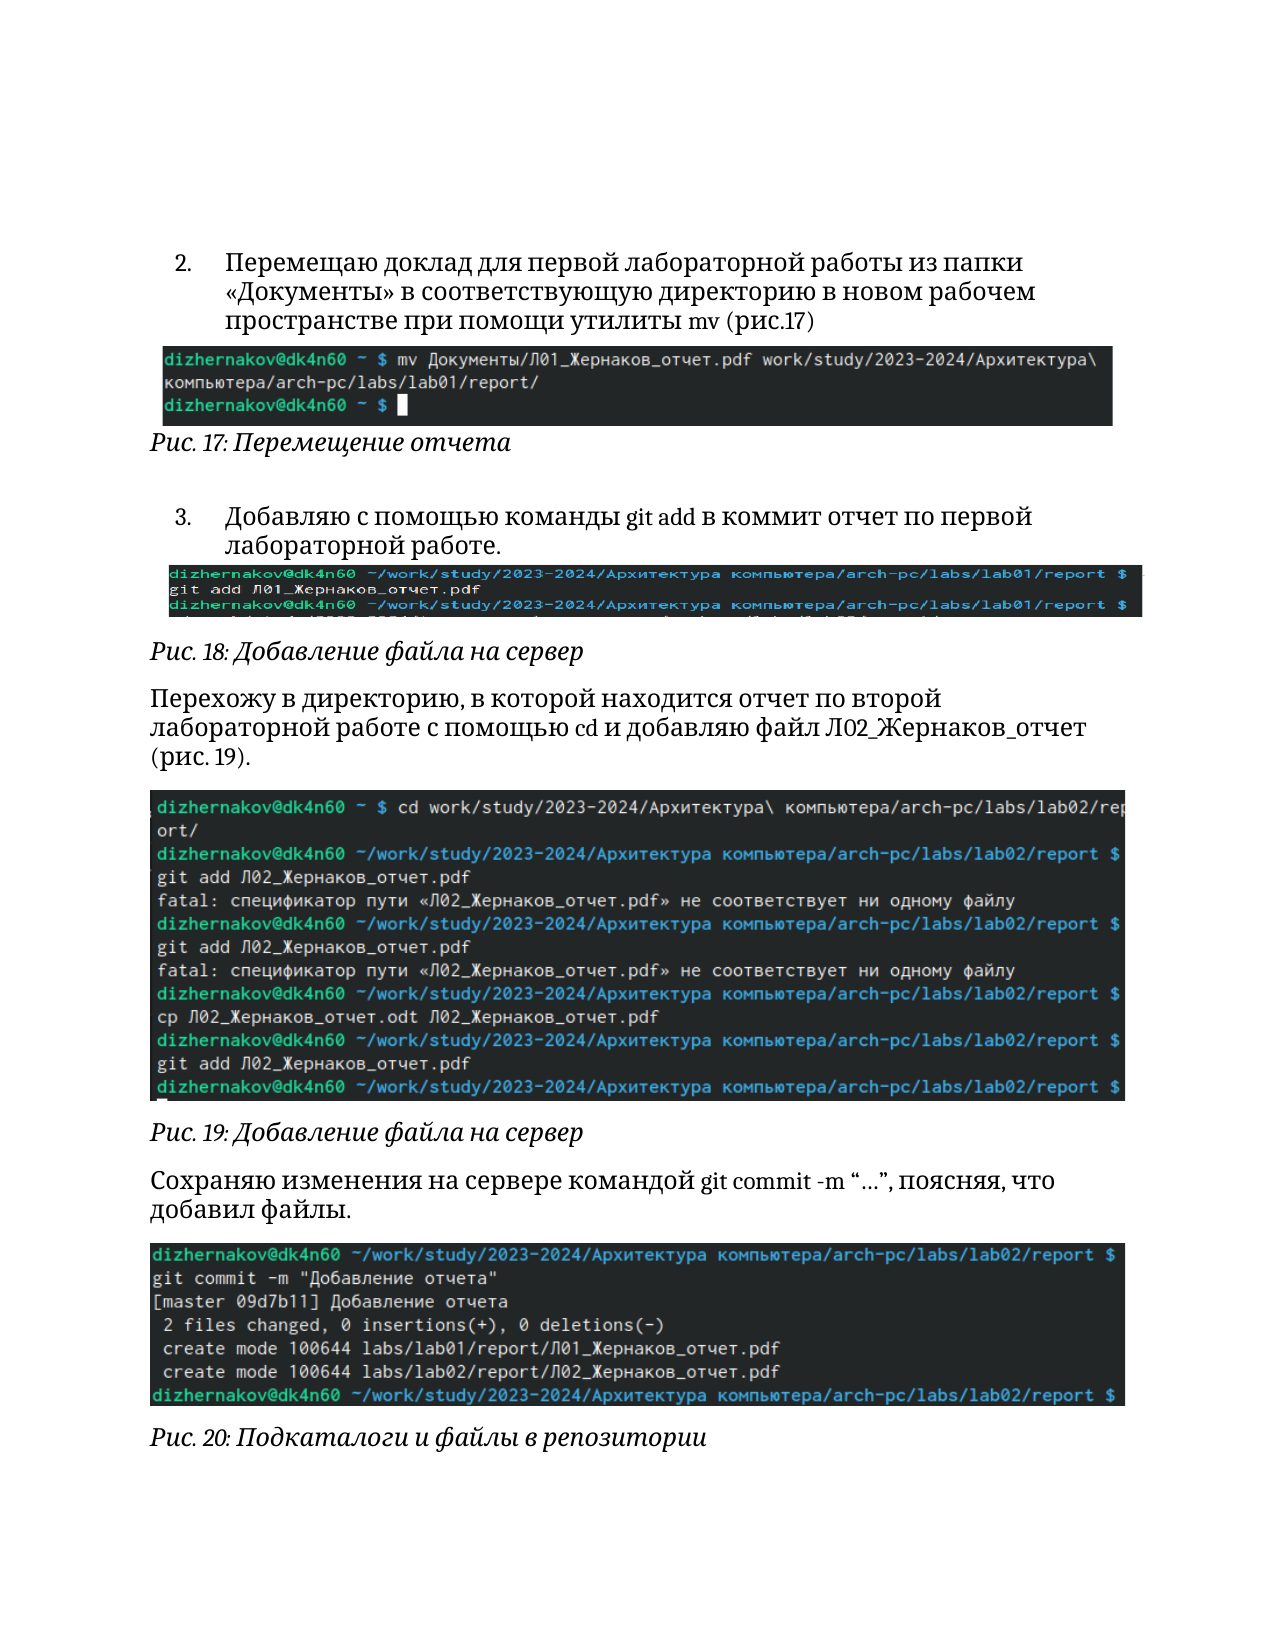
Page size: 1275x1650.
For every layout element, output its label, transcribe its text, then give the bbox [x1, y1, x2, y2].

picture [162, 346, 1113, 426]
text Сохраняю изменения на сервере командой git commit -m “…”, поясняя, что добавил файлы. [150, 1167, 1125, 1224]
list Добавляю с помощью команды git add в коммит отчет по первой лабораторной работе. [175, 503, 1125, 560]
text Перехожу в директорию, в которой находится отчет по второй лабораторной работе с помощью cd и добавляю файл Л02_Жернаков_отчет (рис. 19). [150, 685, 1125, 772]
picture [150, 1243, 1125, 1406]
text Рис. 20: Подкаталоги и файлы в репозитории [150, 1406, 1125, 1453]
text Рис. 19: Добавление файла на сервер [150, 1101, 1125, 1148]
list Перемещаю доклад для первой лабораторной работы из папки «Документы» в соответствующую директорию в новом рабочем пространстве при помощи утилиты mv (рис.17) [175, 249, 1125, 335]
text Рис. 18: Добавление файла на сервер [150, 638, 1125, 667]
picture [168, 564, 1145, 617]
picture [150, 790, 1125, 1101]
text Рис. 17: Перемещение отчета [150, 339, 1125, 458]
